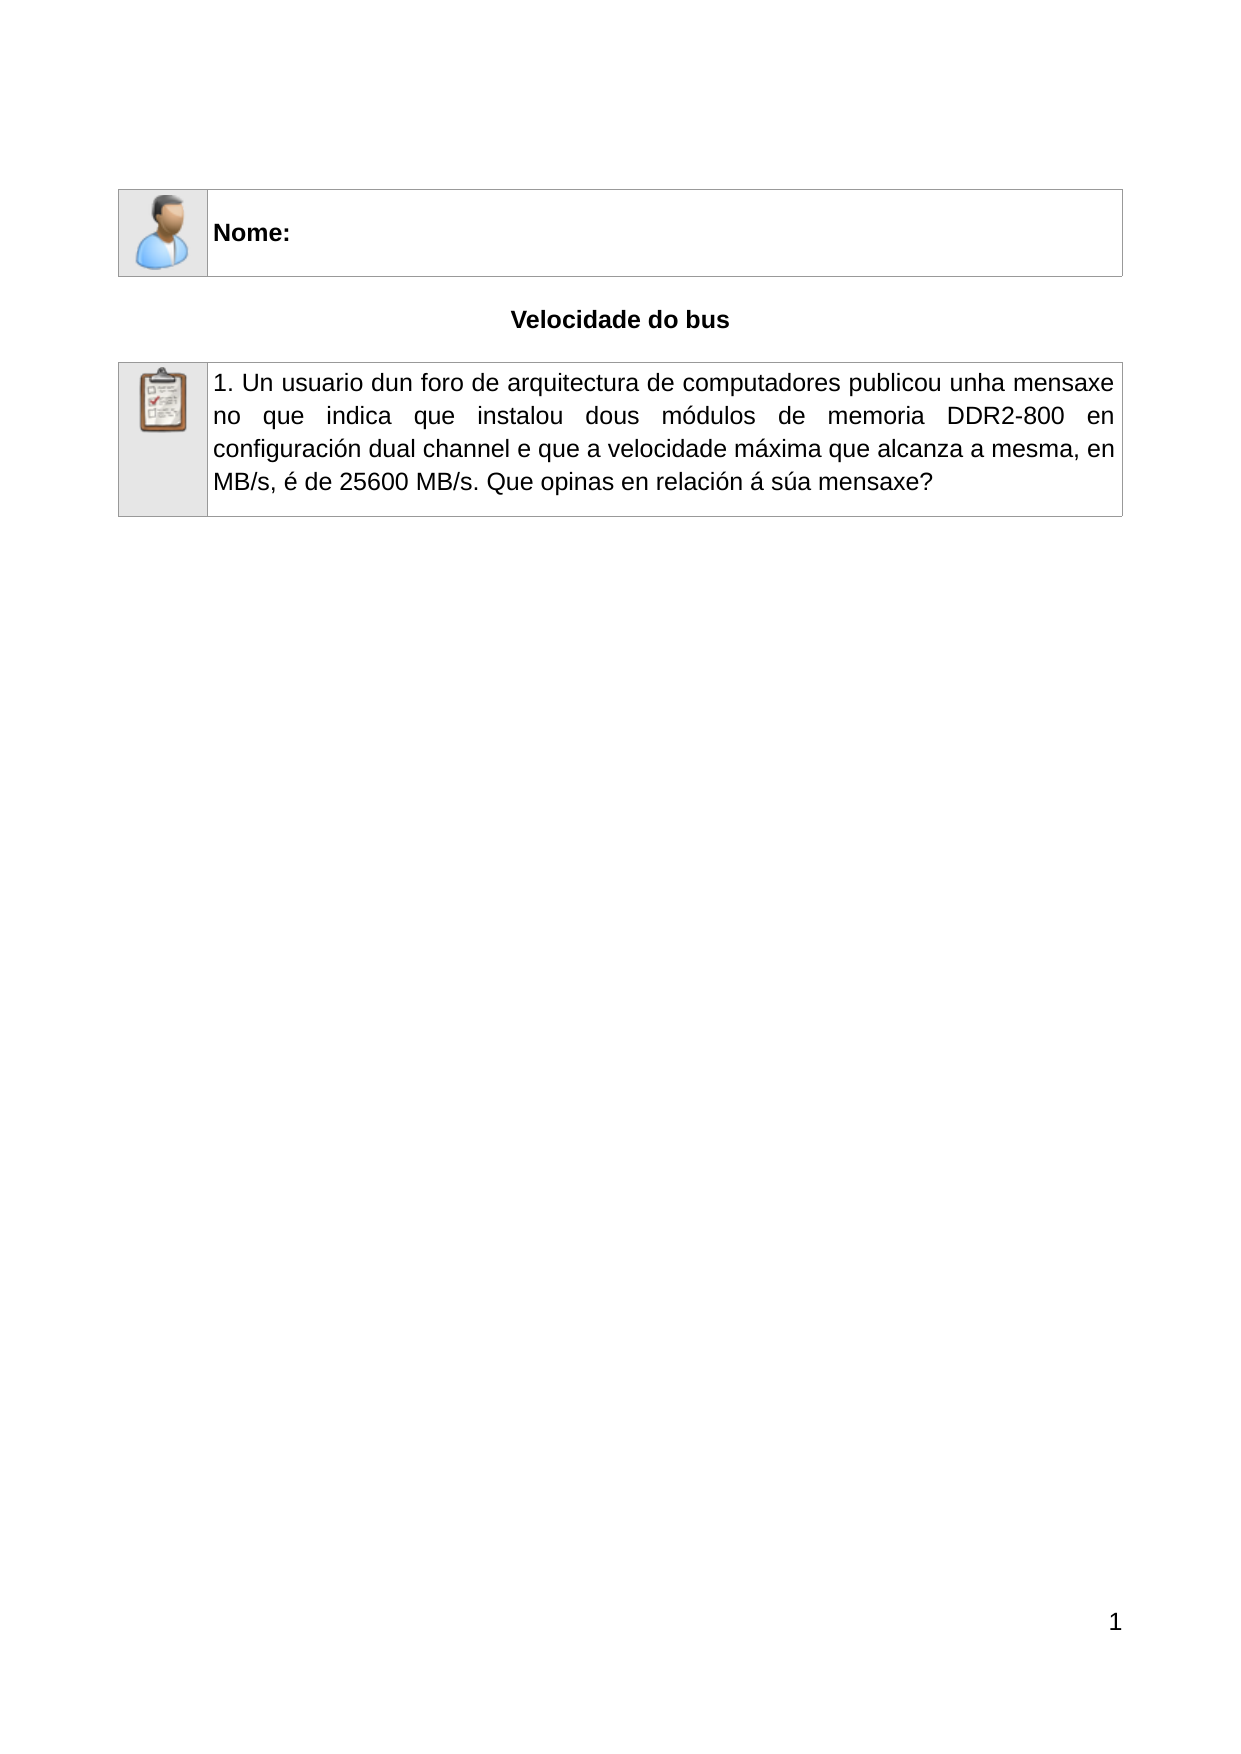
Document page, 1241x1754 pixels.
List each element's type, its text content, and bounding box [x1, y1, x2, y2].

table_header [119, 363, 207, 516]
picture [125, 195, 201, 270]
text Velocidade do bus [118, 304, 1122, 333]
picture [130, 367, 195, 433]
table_header [119, 190, 207, 276]
table_header Nome: [208, 190, 1122, 276]
table_header 1. Un usuario dun foro de arquitectura de computadores publicou unha mensaxe no que indica que instalou dous módulos de memoria DDR2-800 en configuración dual channel e que a velocidade máxima que alcanza a mesma, en MB/s, é de 25600 MB/s. Que opinas en relación á súa mensaxe? [208, 363, 1122, 516]
